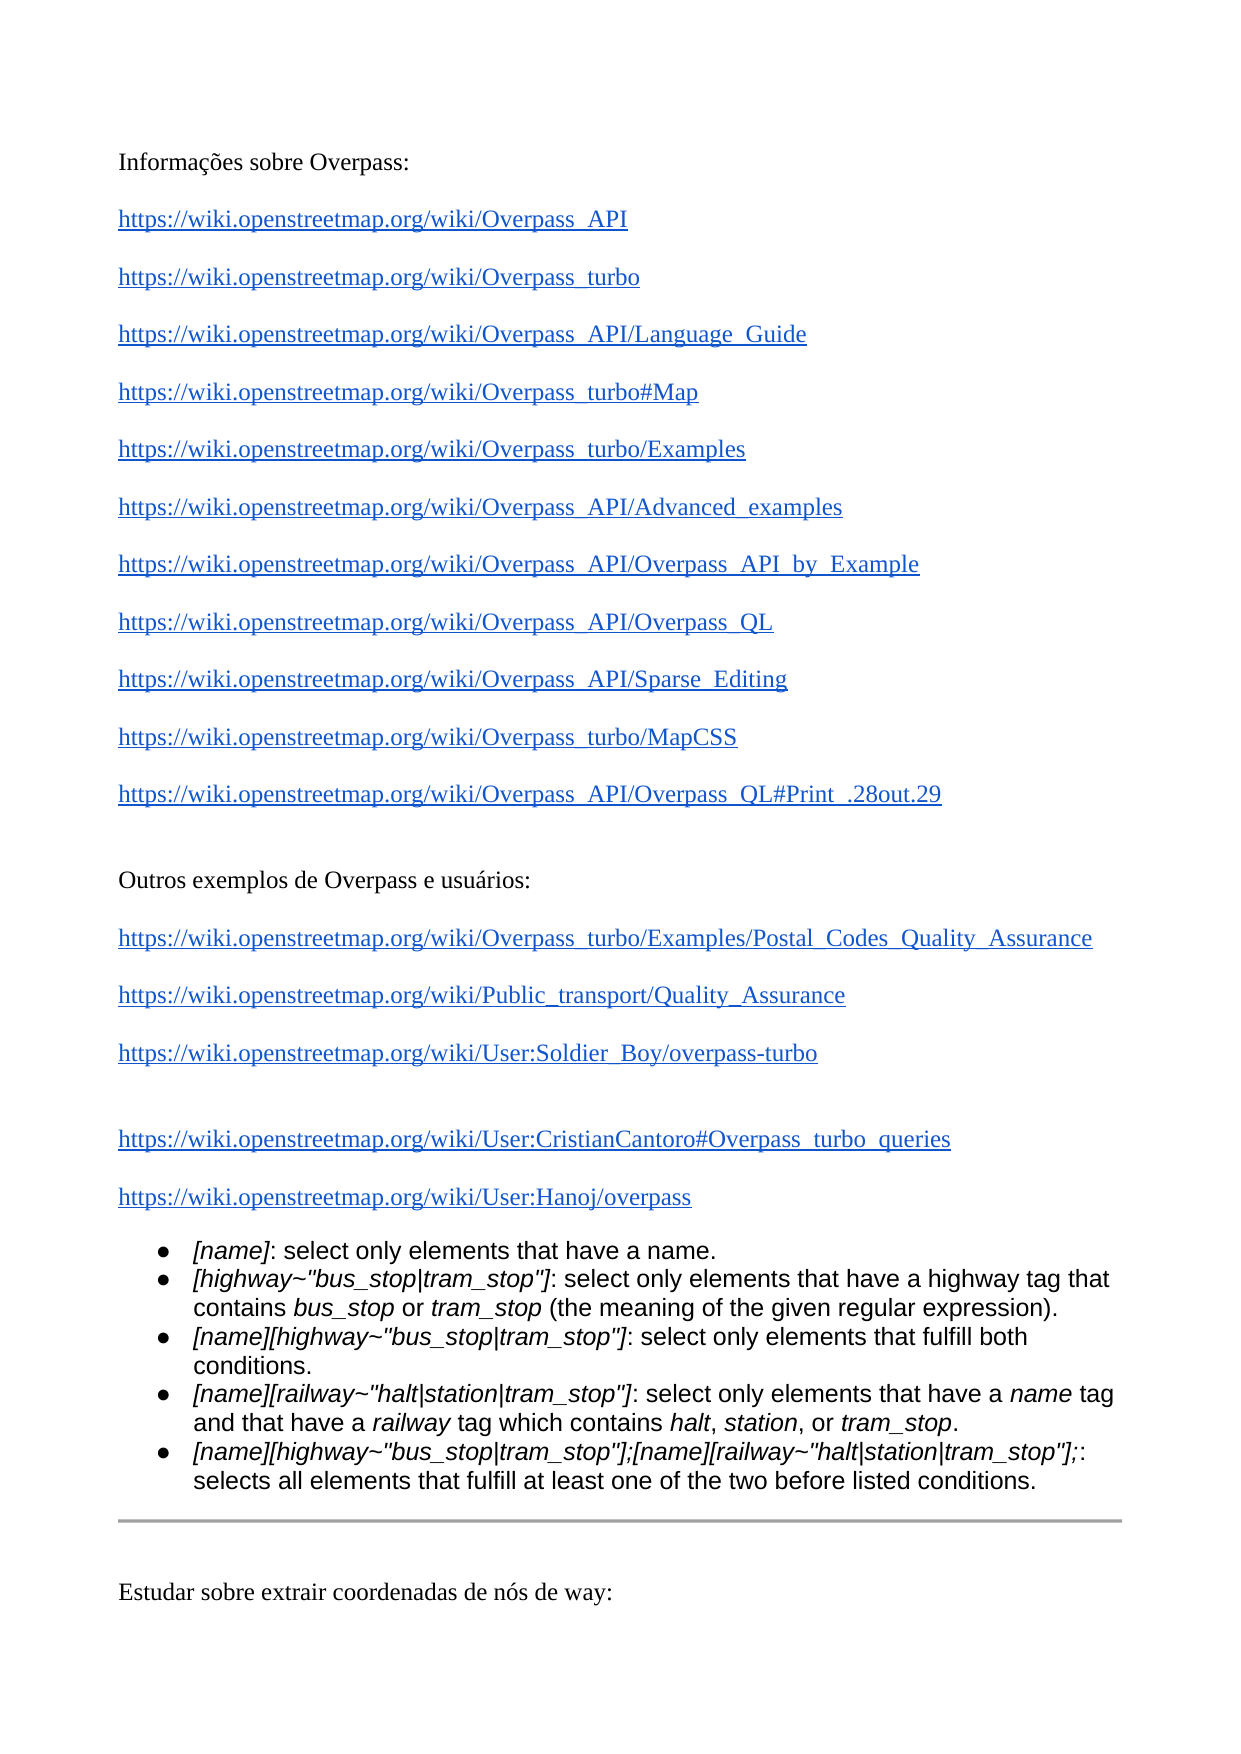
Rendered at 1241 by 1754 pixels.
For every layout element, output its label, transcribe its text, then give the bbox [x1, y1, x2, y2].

list [highway~"bus_stop|tram_stop"]: select only elements that have a highway tag that contains bus_stop or tram_stop (the meaning of the given regular expression). [156, 1264, 1122, 1322]
text https://wiki.openstreetmap.org/wiki/Overpass_API/Overpass_QL [118, 607, 1122, 636]
list [name][highway~"bus_stop|tram_stop"];[name][railway~"halt|station|tram_stop"];: selects all elements that fulfill at least one of the two before listed conditions. [156, 1437, 1122, 1494]
text https://wiki.openstreetmap.org/wiki/Overpass_API [118, 204, 1122, 233]
text https://wiki.openstreetmap.org/wiki/Overpass_API/Overpass_QL#Print_.28out.29 [118, 779, 1122, 808]
text https://wiki.openstreetmap.org/wiki/User:Hanoj/overpass [118, 1182, 1122, 1211]
text Informações sobre Overpass: [118, 147, 1122, 176]
text https://wiki.openstreetmap.org/wiki/Overpass_API/Overpass_API_by_Example [118, 549, 1122, 578]
text https://wiki.openstreetmap.org/wiki/Public_transport/Quality_Assurance [118, 981, 1122, 1009]
list [name][highway~"bus_stop|tram_stop"]: select only elements that fulfill both conditions. [156, 1322, 1122, 1379]
text https://wiki.openstreetmap.org/wiki/Overpass_API/Language_Guide [118, 319, 1122, 348]
text https://wiki.openstreetmap.org/wiki/User:CristianCantoro#Overpass_turbo_queries [118, 1124, 1122, 1153]
text https://wiki.openstreetmap.org/wiki/Overpass_turbo/Examples [118, 434, 1122, 463]
text https://wiki.openstreetmap.org/wiki/Overpass_API/Advanced_examples [118, 492, 1122, 521]
list [name][railway~"halt|station|tram_stop"]: select only elements that have a name tag and that have a railway tag which contains halt, station, or tram_stop. [156, 1379, 1122, 1437]
text Estudar sobre extrair coordenadas de nós de way: [118, 1577, 1122, 1606]
text https://wiki.openstreetmap.org/wiki/Overpass_API/Sparse_Editing [118, 664, 1122, 693]
text https://wiki.openstreetmap.org/wiki/Overpass_turbo/Examples/Postal_Codes_Quality_Assurance [118, 923, 1122, 952]
text https://wiki.openstreetmap.org/wiki/Overpass_turbo/MapCSS [118, 722, 1122, 751]
text https://wiki.openstreetmap.org/wiki/Overpass_turbo [118, 262, 1122, 291]
text https://wiki.openstreetmap.org/wiki/Overpass_turbo#Map [118, 377, 1122, 406]
text Outros exemplos de Overpass e usuários: [118, 866, 1122, 894]
text https://wiki.openstreetmap.org/wiki/User:Soldier_Boy/overpass-turbo [118, 1038, 1122, 1067]
list [name]: select only elements that have a name. [156, 1236, 1122, 1264]
